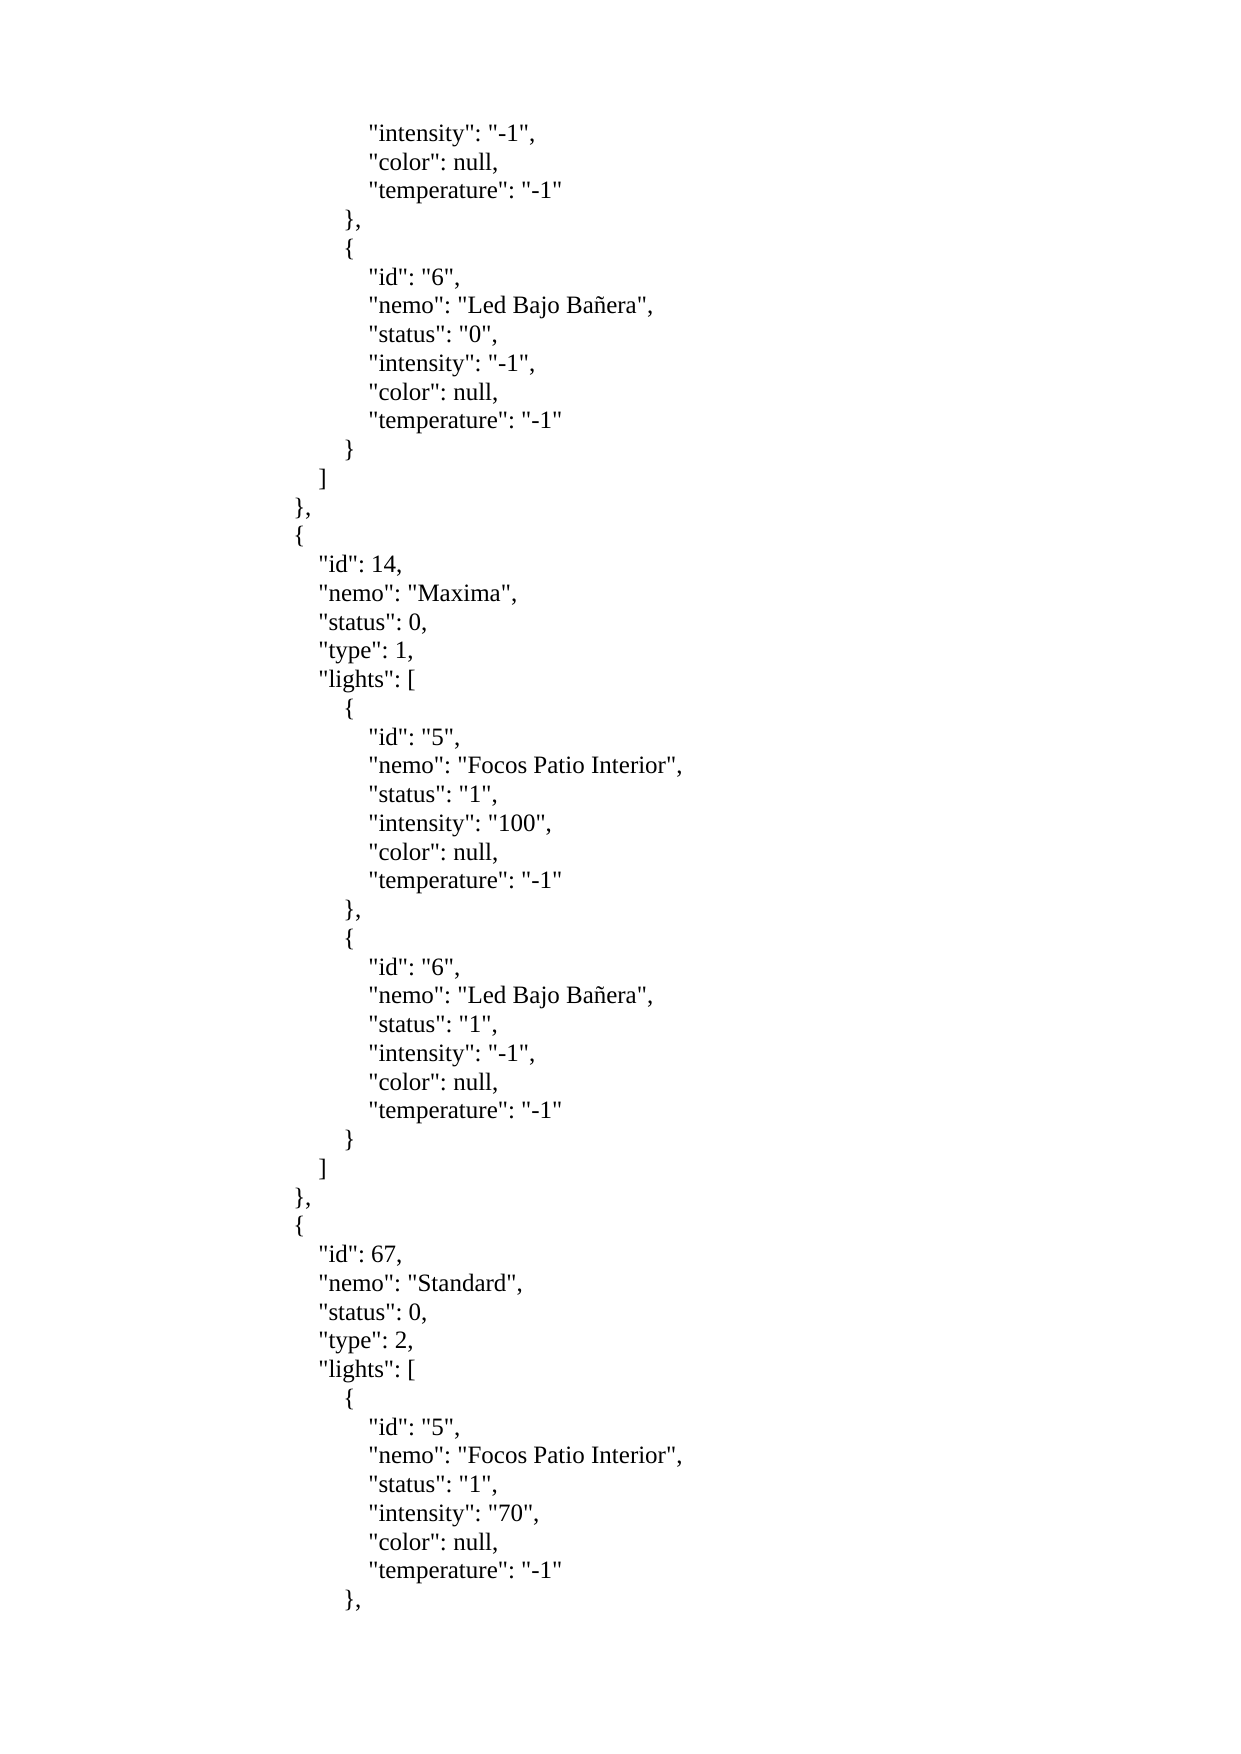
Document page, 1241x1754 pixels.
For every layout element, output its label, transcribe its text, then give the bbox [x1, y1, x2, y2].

text "intensity": "100", [118, 808, 1122, 837]
text "color": null, [118, 1067, 1122, 1096]
text "id": "5", [118, 1412, 1122, 1441]
text "status": "1", [118, 1469, 1122, 1498]
text "id": "6", [118, 952, 1122, 981]
text "status": 0, [118, 1297, 1122, 1326]
text ] [118, 1153, 1122, 1182]
text } [118, 1124, 1122, 1153]
text "nemo": "Standard", [118, 1268, 1122, 1297]
text "color": null, [118, 377, 1122, 406]
text "lights": [ [118, 1354, 1122, 1383]
text "status": "1", [118, 1009, 1122, 1038]
text { [118, 521, 1122, 549]
text "temperature": "-1" [118, 1556, 1122, 1584]
text }, [118, 1182, 1122, 1211]
text }, [118, 492, 1122, 521]
text "temperature": "-1" [118, 866, 1122, 894]
text "nemo": "Led Bajo Bañera", [118, 291, 1122, 319]
text "nemo": "Maxima", [118, 578, 1122, 607]
text }, [118, 1584, 1122, 1613]
text { [118, 693, 1122, 722]
text "color": null, [118, 147, 1122, 176]
text }, [118, 204, 1122, 233]
text { [118, 1383, 1122, 1412]
text "nemo": "Focos Patio Interior", [118, 1441, 1122, 1469]
text "lights": [ [118, 664, 1122, 693]
text { [118, 1211, 1122, 1239]
text "status": 0, [118, 607, 1122, 636]
text "intensity": "70", [118, 1498, 1122, 1527]
text "intensity": "-1", [118, 348, 1122, 377]
text "id": "6", [118, 262, 1122, 291]
text "id": 14, [118, 549, 1122, 578]
text }, [118, 894, 1122, 923]
text "id": 67, [118, 1239, 1122, 1268]
text "id": "5", [118, 722, 1122, 751]
text "status": "1", [118, 779, 1122, 808]
text "intensity": "-1", [118, 118, 1122, 147]
text { [118, 923, 1122, 952]
text ] [118, 463, 1122, 492]
text "temperature": "-1" [118, 1096, 1122, 1124]
text } [118, 434, 1122, 463]
text "temperature": "-1" [118, 406, 1122, 434]
text "nemo": "Led Bajo Bañera", [118, 981, 1122, 1009]
text "nemo": "Focos Patio Interior", [118, 751, 1122, 779]
text "color": null, [118, 1527, 1122, 1556]
text "type": 2, [118, 1326, 1122, 1354]
text "status": "0", [118, 319, 1122, 348]
text "temperature": "-1" [118, 176, 1122, 204]
text "color": null, [118, 837, 1122, 866]
text "intensity": "-1", [118, 1038, 1122, 1067]
text "type": 1, [118, 636, 1122, 664]
text { [118, 233, 1122, 262]
